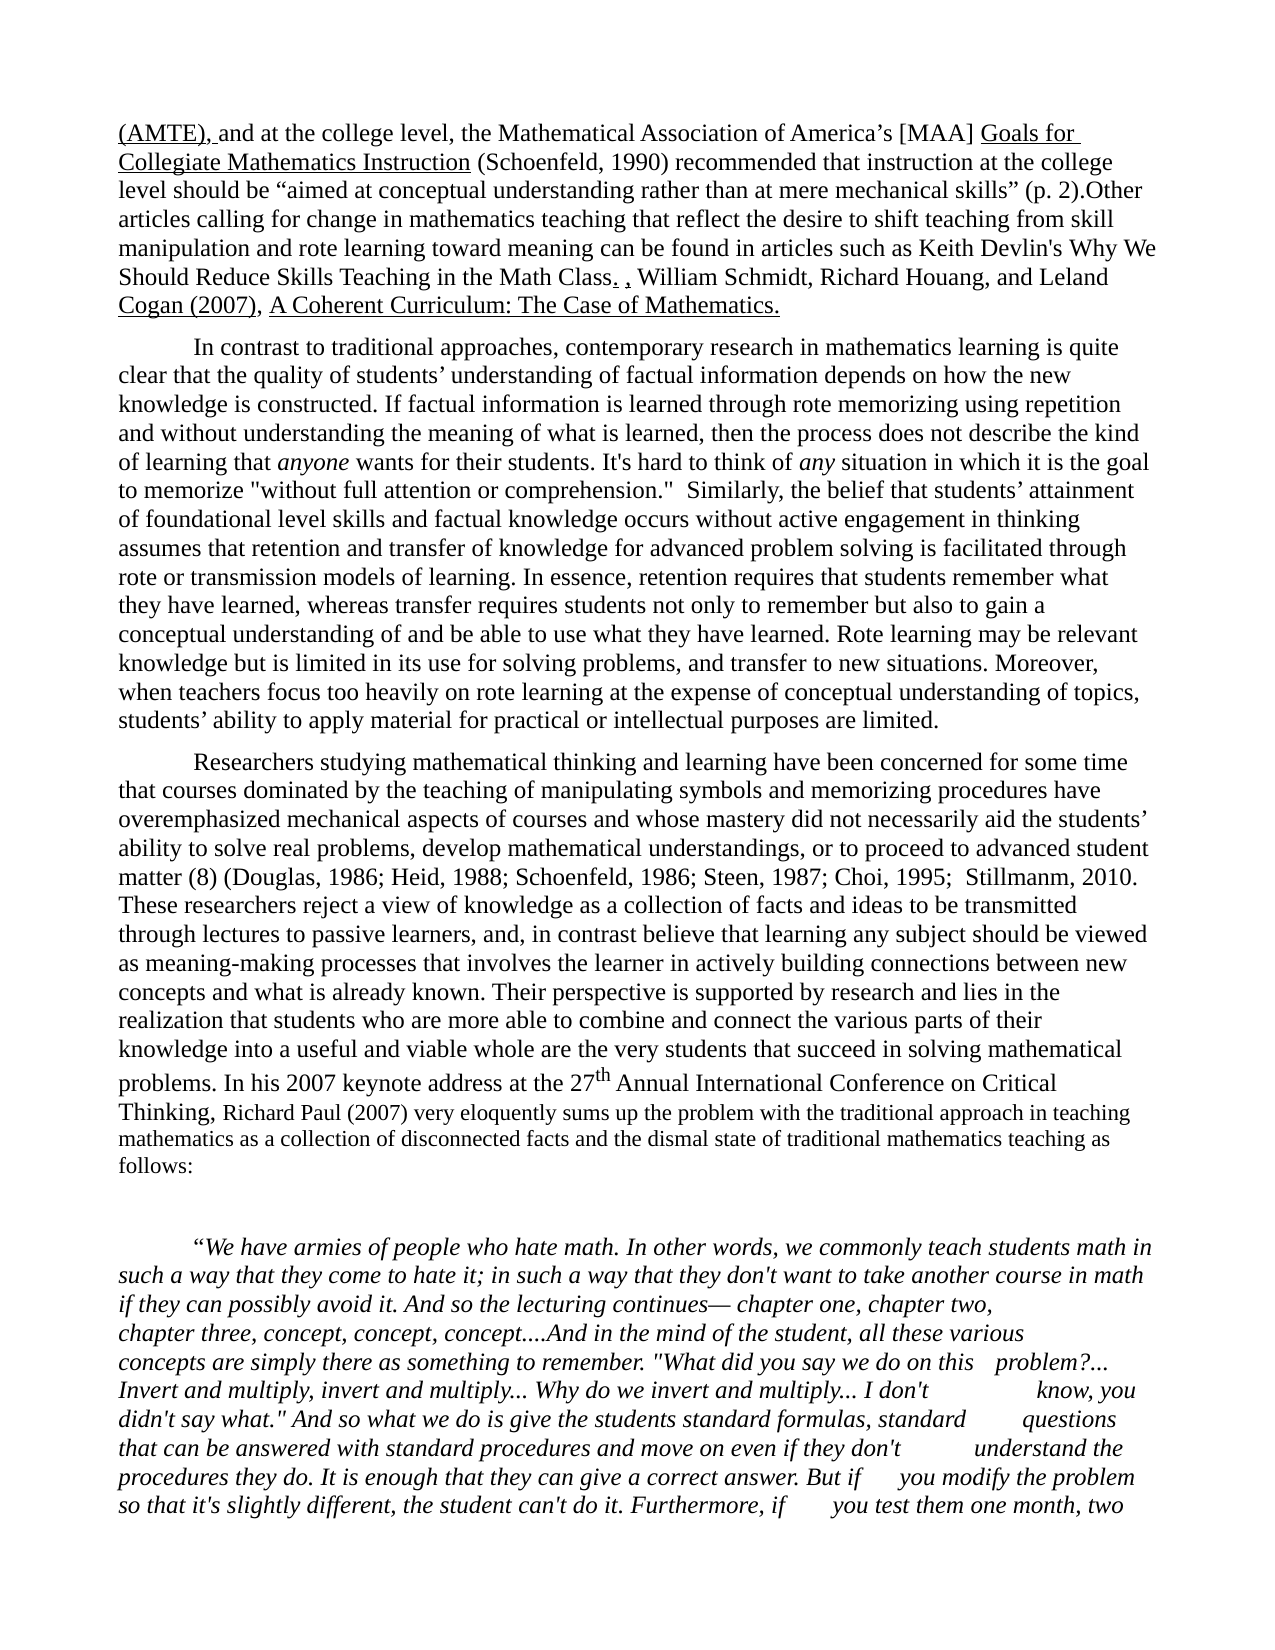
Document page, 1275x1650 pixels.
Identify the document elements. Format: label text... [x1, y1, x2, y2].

text (AMTE), and at the college level, the Mathematical Association of America’s [MAA] Goals for Collegiate Mathematics Instruction (Schoenfeld, 1990) recommended that instruction at the college level should be “aimed at conceptual understanding rather than at mere mechanical skills” (p. 2).Other articles calling for change in mathematics teaching that reflect the desire to shift teaching from skill manipulation and rote learning toward meaning can be found in articles such as Keith Devlin's Why We Should Reduce Skills Teaching in the Math Class. , William Schmidt, Richard Houang, and Leland Cogan (2007), A Coherent Curriculum: The Case of Mathematics. [118, 118, 1157, 319]
text “We have armies of people who hate math. In other words, we commonly teach students math in such a way that they come to hate it; in such a way that they don't want to take another course in math if they can possibly avoid it. And so the lecturing continues— chapter one, chapter two, chapter three, concept, concept, concept....And in the mind of the student, all these various concepts are simply there as something to remember. "What did you say we do on this problem?... Invert and multiply, invert and multiply... Why do we invert and multiply... I don't know, you didn't say what." And so what we do is give the students standard formulas, standard questions that can be answered with standard procedures and move on even if they don't understand the procedures they do. It is enough that they can give a correct answer. But if you modify the problem so that it's slightly different, the student can't do it. Furthermore, if you test them one month, two [118, 1232, 1157, 1519]
text In contrast to traditional approaches, contemporary research in mathematics learning is quite clear that the quality of students’ understanding of factual information depends on how the new knowledge is constructed. If factual information is learned through rote memorizing using repetition and without understanding the meaning of what is learned, then the process does not describe the kind of learning that anyone wants for their students. It's hard to think of any situation in which it is the goal to memorize "without full attention or comprehension." Similarly, the belief that students’ attainment of foundational level skills and factual knowledge occurs without active engagement in thinking assumes that retention and transfer of knowledge for advanced problem solving is facilitated through rote or transmission models of learning. In essence, retention requires that students remember what they have learned, whereas transfer requires students not only to remember but also to gain a conceptual understanding of and be able to use what they have learned. Rote learning may be relevant knowledge but is limited in its use for solving problems, and transfer to new situations. Moreover, when teachers focus too heavily on rote learning at the expense of conceptual understanding of topics, students’ ability to apply material for practical or intellectual purposes are limited. [118, 332, 1157, 734]
text Researchers studying mathematical thinking and learning have been concerned for some time that courses dominated by the teaching of manipulating symbols and memorizing procedures have overemphasized mechanical aspects of courses and whose mastery did not necessarily aid the students’ ability to solve real problems, develop mathematical understandings, or to proceed to advanced student matter (8) (Douglas, 1986; Heid, 1988; Schoenfeld, 1986; Steen, 1987; Choi, 1995; Stillmanm, 2010. These researchers reject a view of knowledge as a collection of facts and ideas to be transmitted through lectures to passive learners, and, in contrast believe that learning any subject should be viewed as meaning-making processes that involves the learner in actively building connections between new concepts and what is already known. Their perspective is supported by research and lies in the realization that students who are more able to combine and connect the various parts of their knowledge into a useful and viable whole are the very students that succeed in solving mathematical problems. In his 2007 keynote address at the 27th Annual International Conference on Critical Thinking, Richard Paul (2007) very eloquently sums up the problem with the traditional approach in teaching mathematics as a collection of disconnected facts and the dismal state of traditional mathematics teaching as follows: [118, 747, 1157, 1178]
